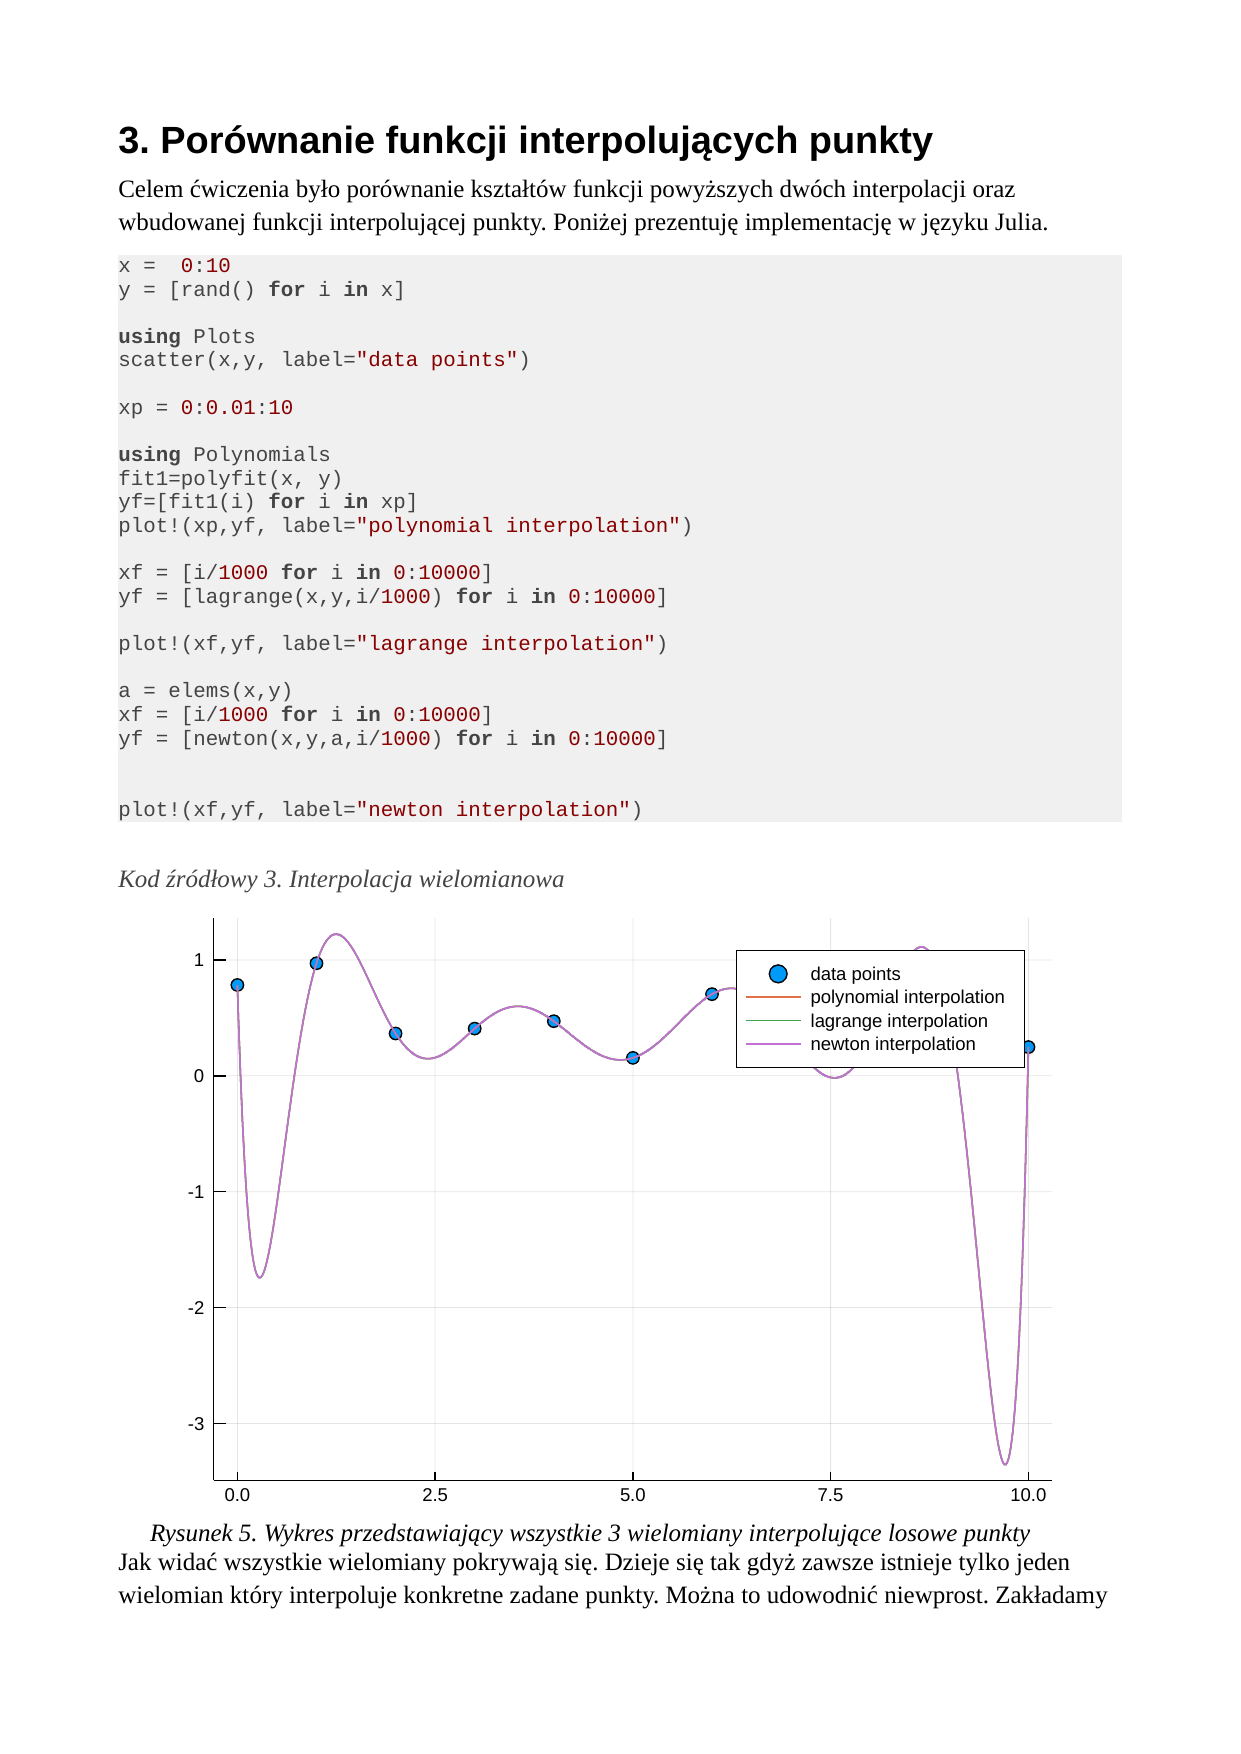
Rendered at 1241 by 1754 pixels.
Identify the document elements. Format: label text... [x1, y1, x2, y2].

text xp = 0:0.01:10 [118, 397, 1122, 420]
text xf = [i/1000 for i in 0:10000] [118, 562, 1122, 586]
text using Polynomials [118, 444, 1122, 468]
text Kod źródłowy 3. Interpolacja wielomianowa [118, 864, 1122, 893]
text xf = [i/1000 for i in 0:10000] [118, 704, 1122, 728]
text scatter(x,y, label="data points") [118, 349, 1122, 373]
text yf=[fit1(i) for i in xp] [118, 491, 1122, 515]
text Jak widać wszystkie wielomiany pokrywają się. Dzieje się tak gdyż zawsze istnieje tylko jeden wielomian który interpoluje konkretne zadane punkty. Można to udowodnić niewprost. Zakładamy [118, 953, 1122, 1609]
text using Plots [118, 326, 1122, 349]
text yf = [lagrange(x,y,i/1000) for i in 0:10000] [118, 586, 1122, 609]
subtitle 3. Porównanie funkcji interpolujących punkty [118, 118, 1122, 162]
text Rysunek 5. Wykres przedstawiający wszystkie 3 wielomiany interpolujące losowe punkty [150, 912, 1089, 1547]
text yf = [newton(x,y,a,i/1000) for i in 0:10000] [118, 728, 1122, 751]
text Celem ćwiczenia było porównanie kształtów funkcji powyższych dwóch interpolacji oraz wbudowanej funkcji interpolującej punkty. Poniżej prezentuję implementację w języku Julia. [118, 174, 1122, 236]
text plot!(xf,yf, label="lagrange interpolation") [118, 633, 1122, 657]
text plot!(xf,yf, label="newton interpolation") [118, 799, 1122, 822]
text y = [rand() for i in x] [118, 278, 1122, 302]
text x = 0:10 [118, 255, 1122, 278]
text fit1=polyfit(x, y) [118, 468, 1122, 491]
text plot!(xp,yf, label="polynomial interpolation") [118, 515, 1122, 539]
text a = elems(x,y) [118, 681, 1122, 704]
